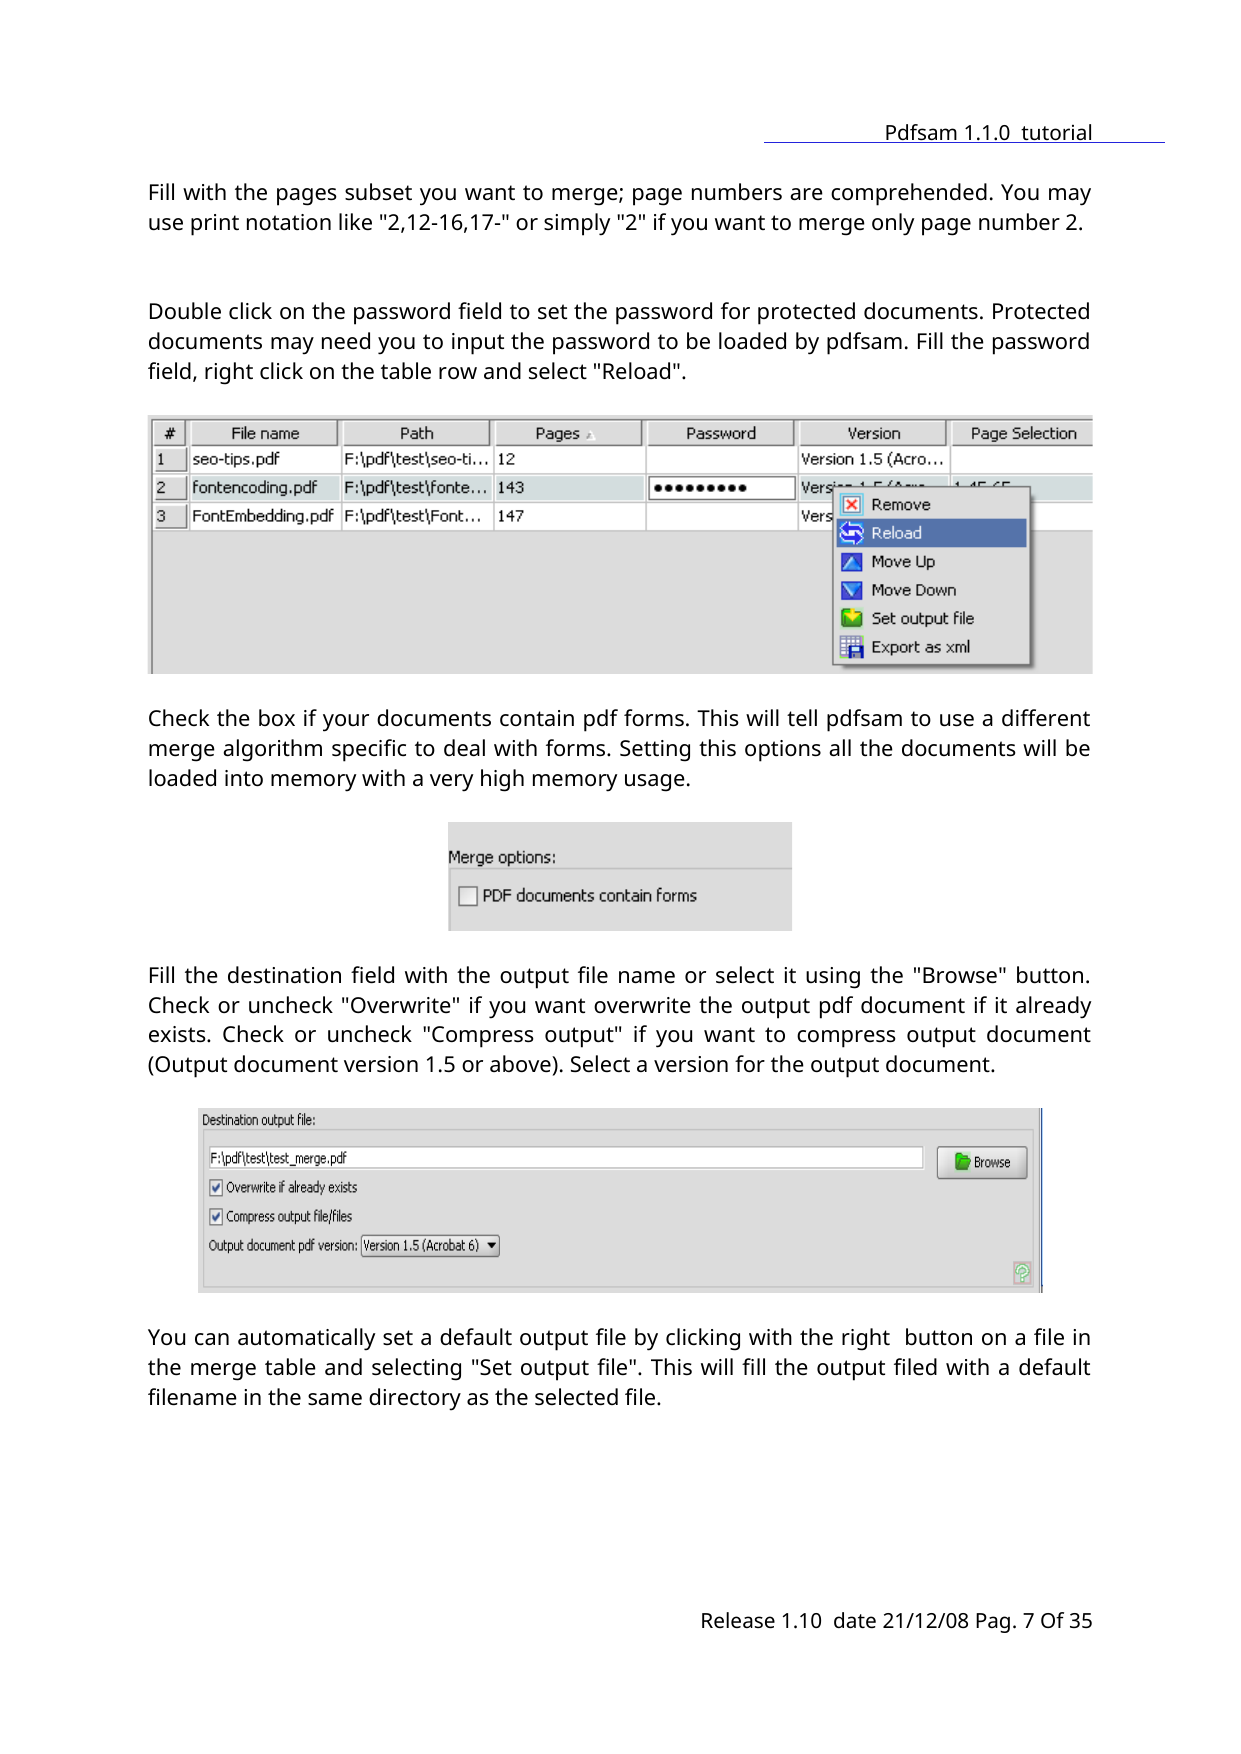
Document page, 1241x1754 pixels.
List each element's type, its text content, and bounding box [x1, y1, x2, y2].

text Check the box if your documents contain pdf forms. This will tell pdfsam to use a different merge algorithm specific to deal with forms. Setting this options all the documents will be loaded into memory with a very high memory usage. [148, 703, 1093, 792]
text Fill the destination field with the output file name or select it using the "Browse" button. Check or uncheck "Overwrite" if you want overwrite the output pdf document if it already exists. Check or uncheck "Compress output" if you want to compress output document (Output document version 1.5 or above). Select a version for the output document. [148, 960, 1093, 1079]
text Fill with the pages subset you want to merge; page numbers are comprehended. You may use print notation like "2,12-16,17-" or simply "2" if you want to merge only page number 2. [148, 177, 1093, 237]
text You can automatically set a default output file by clicking with the right button on a file in the merge table and selecting "Set output file". This will fill the output filed with a default filename in the same directory as the selected file. [148, 1322, 1093, 1412]
text Double click on the password field to set the password for protected documents. Protected documents may need you to input the password to be loaded by pdfsam. Fill the password field, right click on the table row and select "Reload". [148, 296, 1093, 386]
